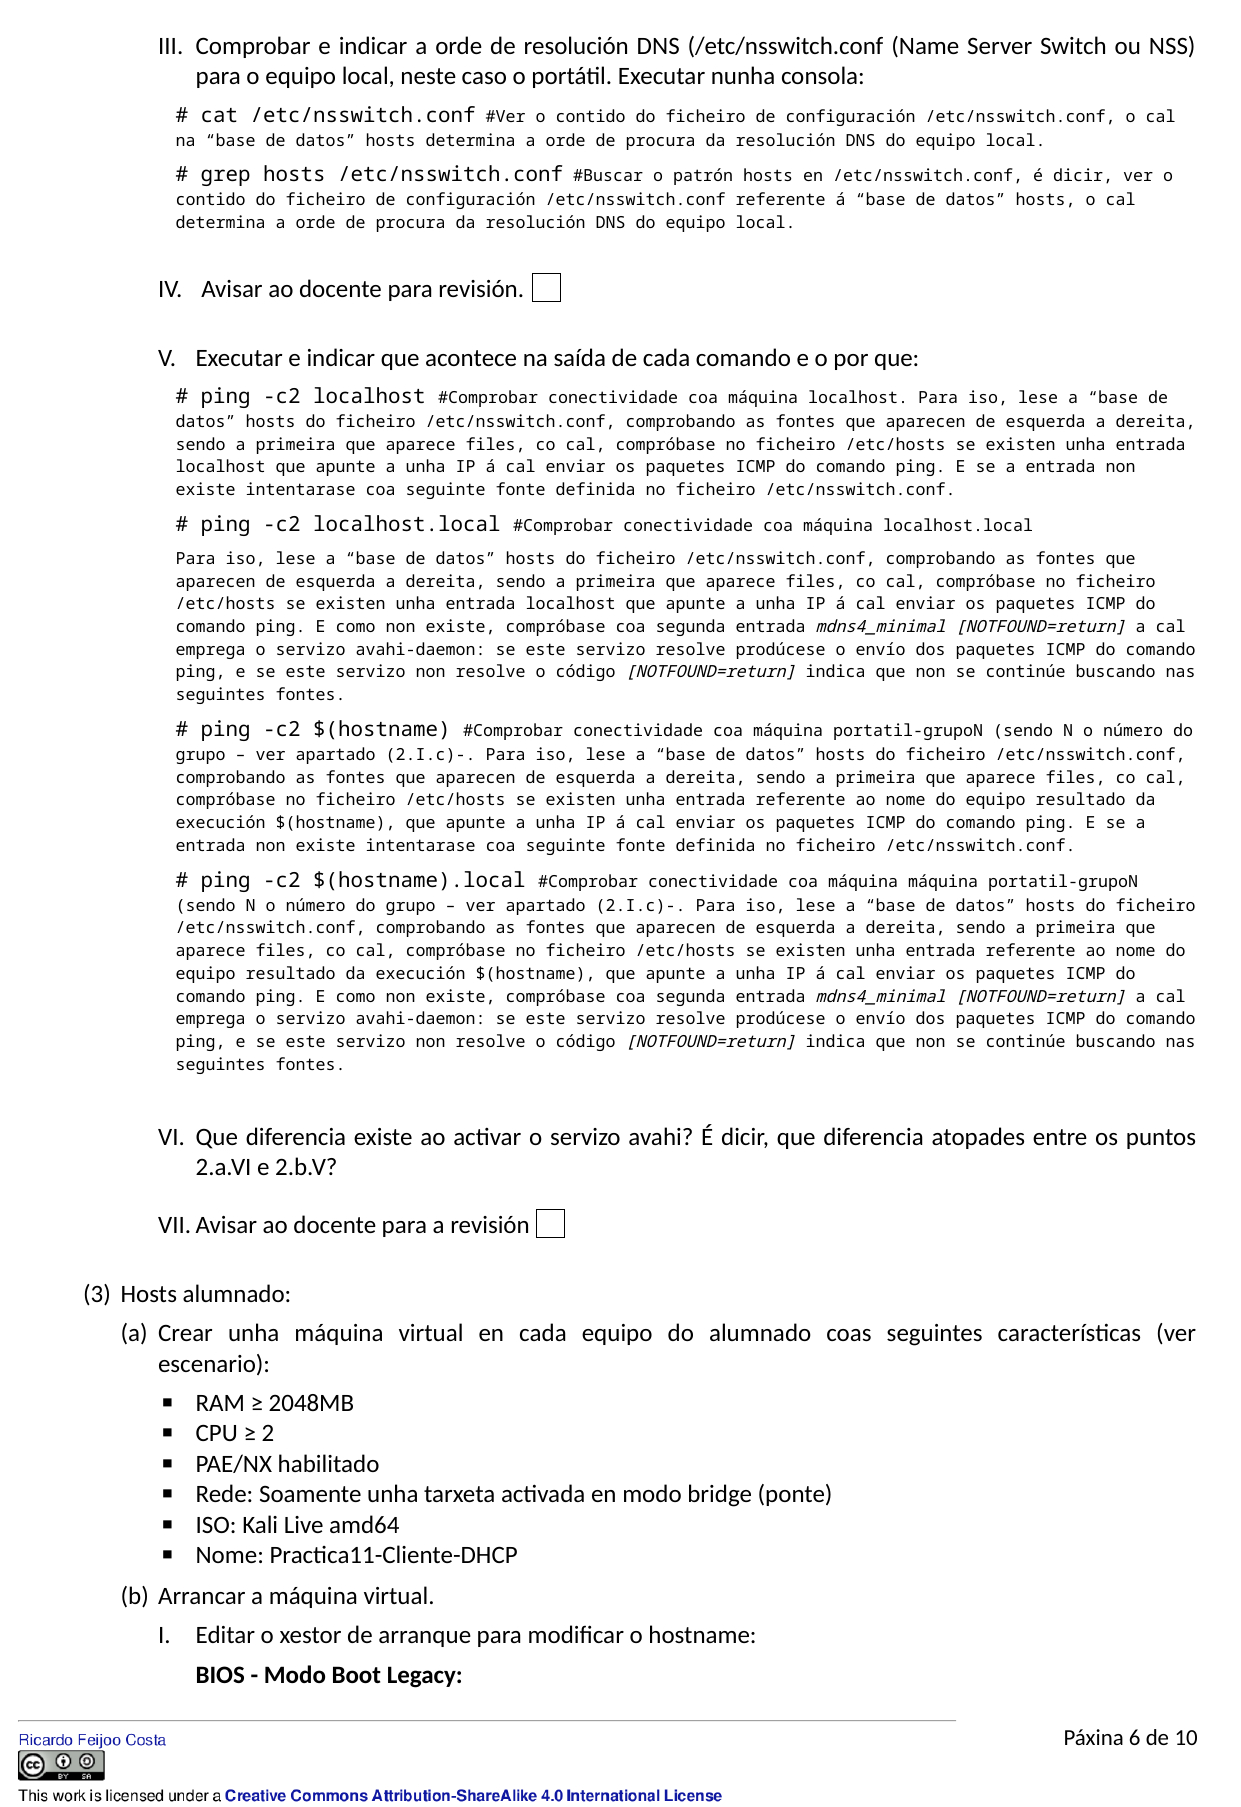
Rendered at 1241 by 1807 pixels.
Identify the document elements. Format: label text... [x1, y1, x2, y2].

list # ping -c2 $(hostname) #Comprobar conectividade coa máquina portatil-grupoN (sendo N o número do grupo – ver apartado (2.I.c)-. Para iso, lese a “base de datos” hosts do ficheiro /etc/nsswitch.conf, comprobando as fontes que aparecen de esquerda a dereita, sendo a primeira que aparece files, co cal, compróbase no ficheiro /etc/hosts se existen unha entrada referente ao nome do equipo resultado da execución $(hostname), que apunte a unha IP á cal enviar os paquetes ICMP do comando ping. E se a entrada non existe intentarase coa seguinte fonte definida no ficheiro /etc/nsswitch.conf. [140, 714, 1197, 856]
list Executar e indicar que acontece na saída de cada comando e o por que: [158, 342, 1197, 372]
list Editar o xestor de arranque para modificar o hostname: [158, 1620, 1197, 1650]
list Avisar ao docente para a revisión [158, 1210, 1197, 1240]
list Comprobar e indicar a orde de resolución DNS (/etc/nsswitch.conf (Name Server Switch ou NSS) para o equipo local, neste caso o portátil. Executar nunha consola: [158, 30, 1197, 91]
list # ping -c2 localhost.local #Comprobar conectividade coa máquina localhost.local [140, 509, 1197, 538]
picture [8, 1715, 957, 1806]
list Nome: Practica11-Cliente-DHCP [158, 1540, 1197, 1570]
list # ping -c2 $(hostname).local #Comprobar conectividade coa máquina máquina portatil-grupoN (sendo N o número do grupo – ver apartado (2.I.c)-. Para iso, lese a “base de datos” hosts do ficheiro /etc/nsswitch.conf, comprobando as fontes que aparecen de esquerda a dereita, sendo a primeira que aparece files, co cal, compróbase no ficheiro /etc/hosts se existen unha entrada referente ao nome do equipo resultado da execución $(hostname), que apunte a unha IP á cal enviar os paquetes ICMP do comando ping. E como non existe, compróbase coa segunda entrada mdns4_minimal [NOTFOUND=return] a cal emprega o servizo avahi-daemon: se este servizo resolve prodúcese o envío dos paquetes ICMP do comando ping, e se este servizo non resolve o código [NOTFOUND=return] indica que non se continúe buscando nas seguintes fontes. [140, 865, 1197, 1075]
list # cat /etc/nsswitch.conf #Ver o contido do ficheiro de configuración /etc/nsswitch.conf, o cal na “base de datos” hosts determina a orde de procura da resolución DNS do equipo local. [140, 100, 1197, 151]
list CPU ≥ 2 [158, 1418, 1197, 1448]
list Rede: Soamente unha tarxeta activada en modo bridge (ponte) [158, 1479, 1197, 1509]
list Hosts alumnado: [83, 1278, 1197, 1308]
list Para iso, lese a “base de datos” hosts do ficheiro /etc/nsswitch.conf, comprobando as fontes que aparecen de esquerda a dereita, sendo a primeira que aparece files, co cal, compróbase no ficheiro /etc/hosts se existen unha entrada localhost que apunte a unha IP á cal enviar os paquetes ICMP do comando ping. E como non existe, compróbase coa segunda entrada mdns4_minimal [NOTFOUND=return] a cal emprega o servizo avahi-daemon: se este servizo resolve prodúcese o envío dos paquetes ICMP do comando ping, e se este servizo non resolve o código [NOTFOUND=return] indica que non se continúe buscando nas seguintes fontes. [140, 546, 1197, 705]
list Que diferencia existe ao activar o servizo avahi? É dicir, que diferencia atopades entre os puntos 2.a.VI e 2.b.V? [158, 1121, 1197, 1182]
list BIOS - Modo Boot Legacy: [158, 1659, 1197, 1689]
list RAM ≥ 2048MB [158, 1387, 1197, 1418]
list PAE/NX habilitado [158, 1448, 1197, 1479]
list ISO: Kali Live amd64 [158, 1509, 1197, 1540]
list Crear unha máquina virtual en cada equipo do alumnado coas seguintes características (ver escenario): [120, 1317, 1197, 1378]
list Arrancar a máquina virtual. [120, 1580, 1197, 1611]
list # ping -c2 localhost #Comprobar conectividade coa máquina localhost. Para iso, lese a “base de datos” hosts do ficheiro /etc/nsswitch.conf, comprobando as fontes que aparecen de esquerda a dereita, sendo a primeira que aparece files, co cal, compróbase no ficheiro /etc/hosts se existen unha entrada localhost que apunte a unha IP á cal enviar os paquetes ICMP do comando ping. E se a entrada non existe intentarase coa seguinte fonte definida no ficheiro /etc/nsswitch.conf. [140, 381, 1197, 501]
list # grep hosts /etc/nsswitch.conf #Buscar o patrón hosts en /etc/nsswitch.conf, é dicir, ver o contido do ficheiro de configuración /etc/nsswitch.conf referente á “base de datos” hosts, o cal determina a orde de procura da resolución DNS do equipo local. [140, 159, 1197, 233]
list Avisar ao docente para revisión. [158, 274, 1197, 304]
